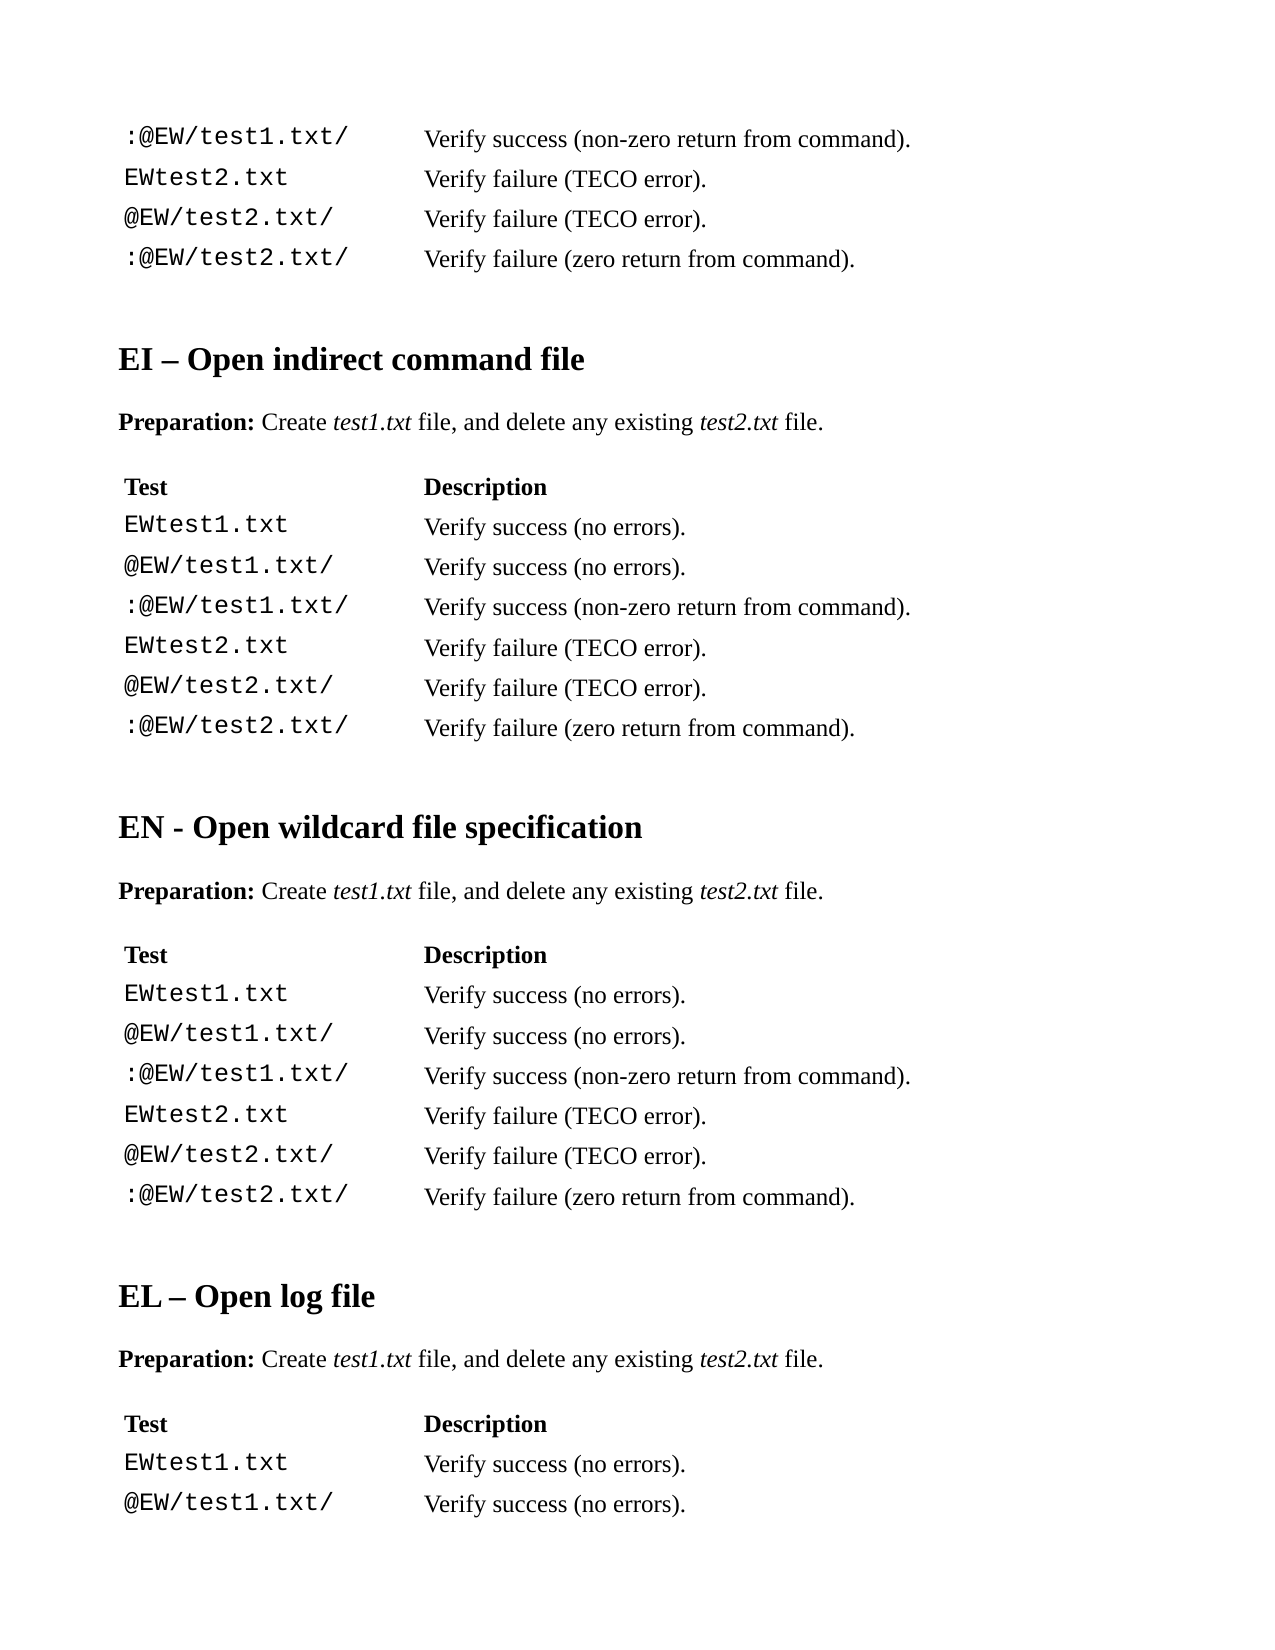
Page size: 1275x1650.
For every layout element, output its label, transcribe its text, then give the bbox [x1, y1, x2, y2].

table_cell EWtest1.txt [118, 1443, 418, 1483]
table_cell @EW/test1.txt/ [118, 546, 418, 587]
table_header Test [118, 1403, 418, 1443]
table_header Description [418, 935, 1157, 975]
table_cell @EW/test2.txt/ [118, 667, 418, 707]
table_cell Verify success (no errors). [418, 506, 1157, 546]
table_cell EWtest1.txt [118, 506, 418, 546]
table_header Description [418, 466, 1157, 506]
text Preparation: Create test1.txt file, and delete any existing test2.txt file. [118, 1344, 1157, 1373]
table_cell :@EW/test2.txt/ [118, 707, 418, 747]
table_cell Verify failure (TECO error). [418, 667, 1157, 707]
table_cell @EW/test2.txt/ [118, 199, 418, 239]
table_cell Verify failure (TECO error). [418, 1136, 1157, 1176]
table_cell Verify success (no errors). [418, 1484, 1157, 1524]
table_header Description [418, 1403, 1157, 1443]
table_cell Verify failure (TECO error). [418, 627, 1157, 667]
table_cell Verify failure (zero return from command). [418, 239, 1157, 279]
table_cell EWtest2.txt [118, 158, 418, 198]
table_cell EWtest2.txt [118, 627, 418, 667]
text Preparation: Create test1.txt file, and delete any existing test2.txt file. [118, 876, 1157, 904]
table_cell @EW/test2.txt/ [118, 1136, 418, 1176]
table_cell :@EW/test2.txt/ [118, 239, 418, 279]
text EN - Open wildcard file specification [118, 807, 1157, 846]
table_cell Verify success (non-zero return from command). [418, 587, 1157, 627]
table_header Test [118, 935, 418, 975]
table_cell Verify failure (zero return from command). [418, 707, 1157, 747]
table_cell Verify success (no errors). [418, 546, 1157, 587]
table_cell @EW/test1.txt/ [118, 1015, 418, 1055]
table_cell Verify failure (TECO error). [418, 158, 1157, 198]
table_cell Verify failure (TECO error). [418, 199, 1157, 239]
table_cell :@EW/test1.txt/ [118, 587, 418, 627]
table_header Test [118, 466, 418, 506]
table_cell Verify success (non-zero return from command). [418, 118, 1157, 158]
text EL – Open log file [118, 1276, 1157, 1314]
table_cell :@EW/test2.txt/ [118, 1176, 418, 1216]
table_cell Verify success (no errors). [418, 1015, 1157, 1055]
table_cell :@EW/test1.txt/ [118, 1055, 418, 1095]
text Preparation: Create test1.txt file, and delete any existing test2.txt file. [118, 407, 1157, 436]
table_cell @EW/test1.txt/ [118, 1484, 418, 1524]
table_cell Verify failure (TECO error). [418, 1095, 1157, 1136]
table_cell EWtest1.txt [118, 975, 418, 1015]
table_cell EWtest2.txt [118, 1095, 418, 1136]
table_cell Verify success (no errors). [418, 975, 1157, 1015]
table_cell Verify failure (zero return from command). [418, 1176, 1157, 1216]
text EI – Open indirect command file [118, 339, 1157, 377]
table_cell :@EW/test1.txt/ [118, 118, 418, 158]
table_cell Verify success (non-zero return from command). [418, 1055, 1157, 1095]
table_cell Verify success (no errors). [418, 1443, 1157, 1483]
